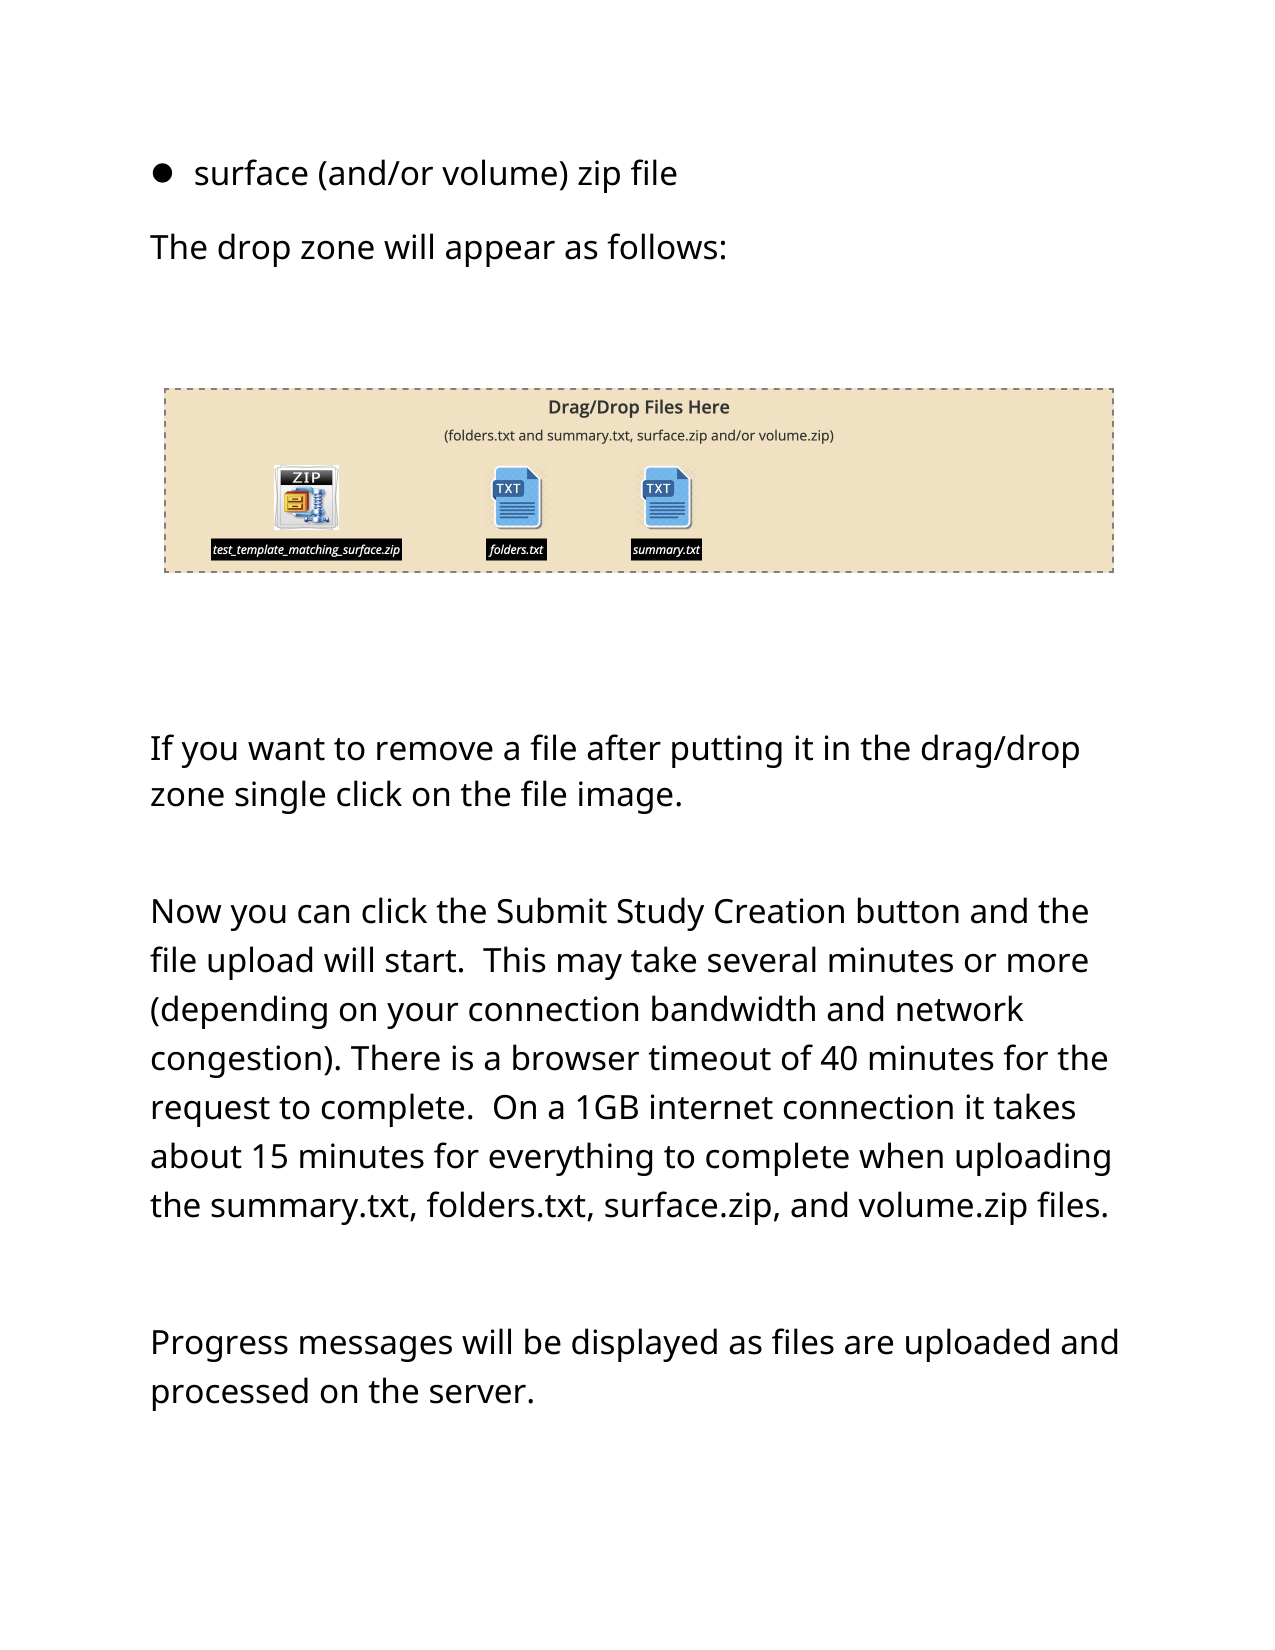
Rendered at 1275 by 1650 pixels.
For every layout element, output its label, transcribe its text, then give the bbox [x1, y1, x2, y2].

text If you want to remove a file after putting it in the drag/drop zone single click on the file image. [150, 725, 1125, 816]
text Progress messages will be displayed as files are uploaded and processed on the server. [150, 1319, 1125, 1413]
text The drop zone will appear as follows: [150, 223, 1125, 269]
text Now you can click the Submit Study Creation button and the file upload will start. This may take several minutes or more (depending on your connection bandwidth and network congestion). There is a browser timeout of 40 minutes for the request to complete. On a 1GB internet connection it takes about 15 minutes for everything to complete when uploading the summary.txt, folders.txt, surface.zip, and volume.zip files. [150, 888, 1125, 1227]
picture [150, 365, 1125, 595]
list surface (and/or volume) zip file [150, 150, 1125, 195]
